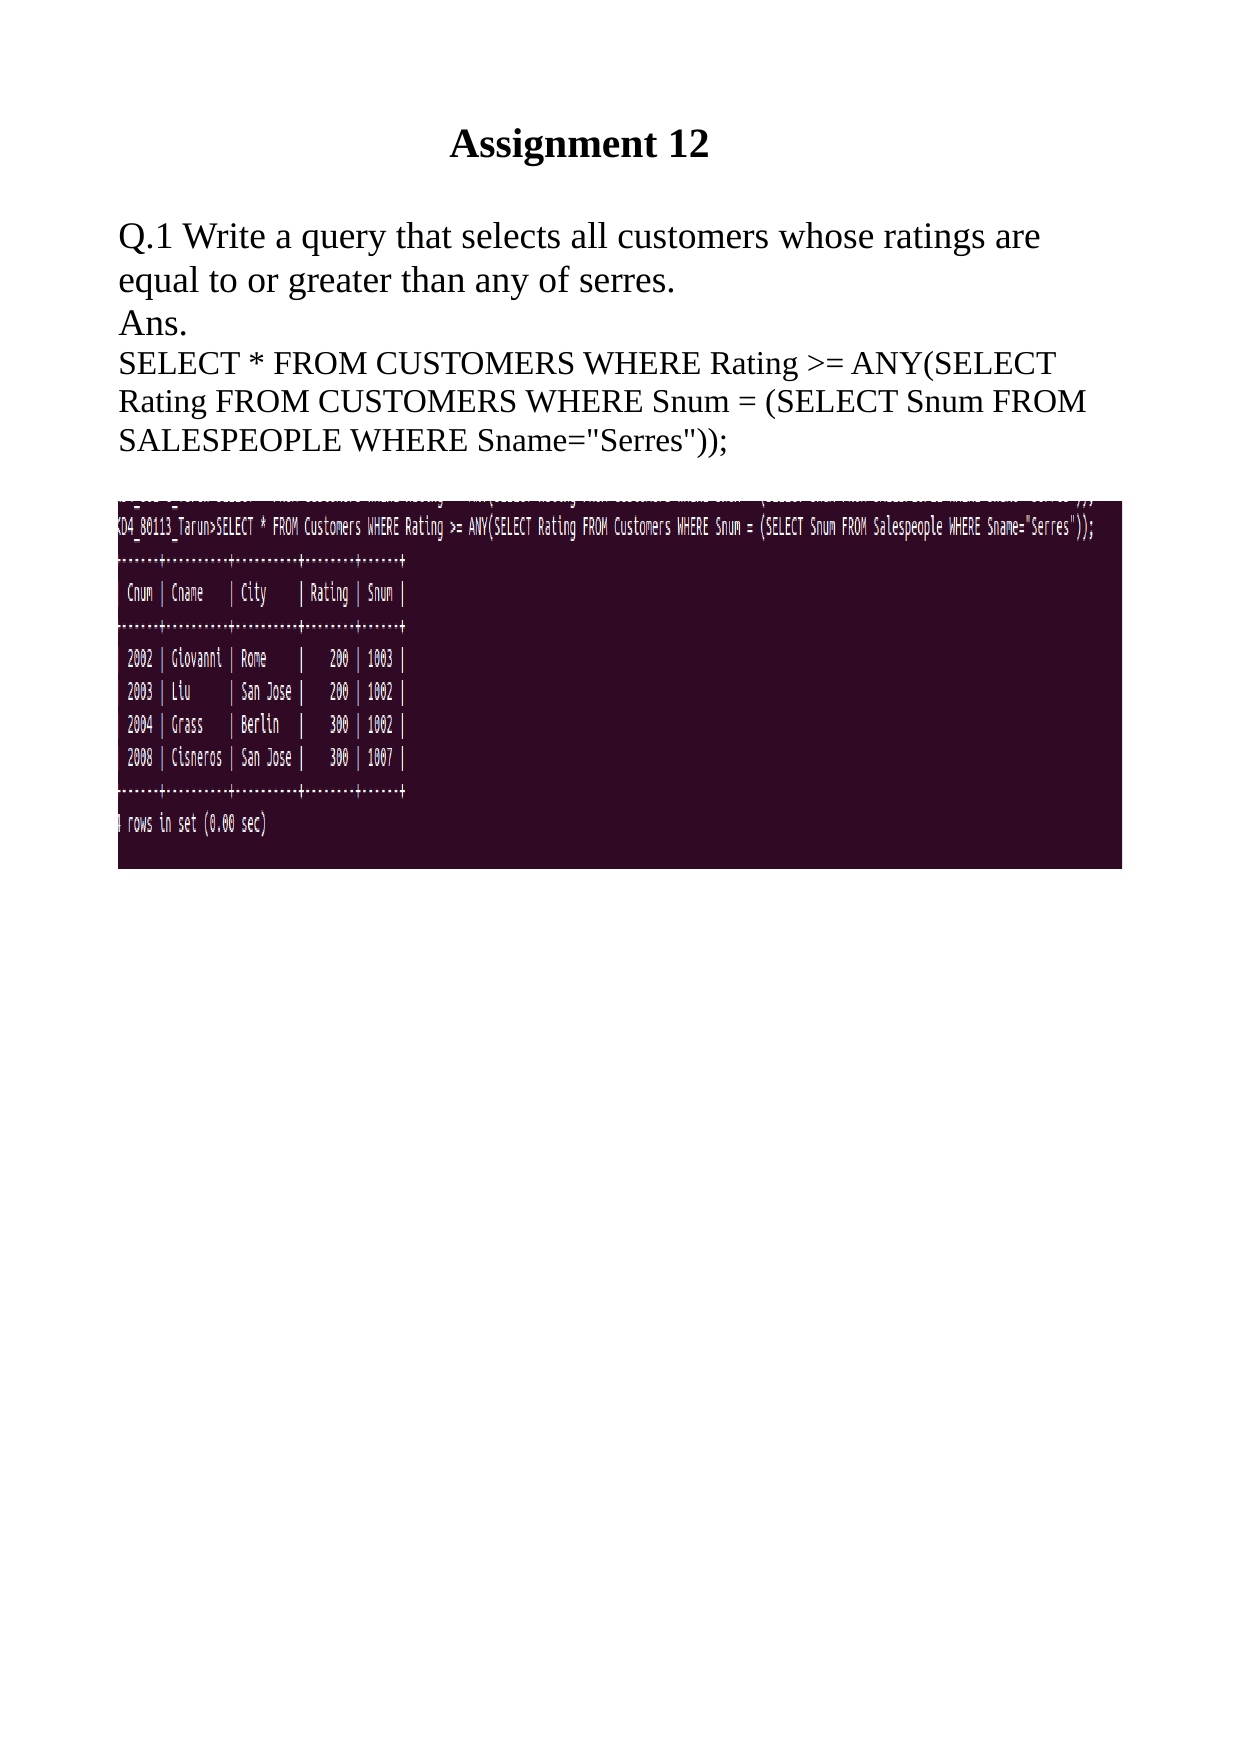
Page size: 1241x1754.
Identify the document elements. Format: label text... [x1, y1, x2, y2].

text SELECT * FROM CUSTOMERS WHERE Rating >= ANY(SELECT Rating FROM CUSTOMERS WHERE Snum = (SELECT Snum FROM SALESPEOPLE WHERE Sname="Serres")); [118, 343, 1122, 458]
picture [118, 501, 1123, 869]
text Assignment 12 [118, 118, 1122, 166]
text Q.1 Write a query that selects all customers whose ratings are equal to or greater than any of serres. [118, 214, 1122, 300]
text Ans. [118, 300, 1122, 343]
